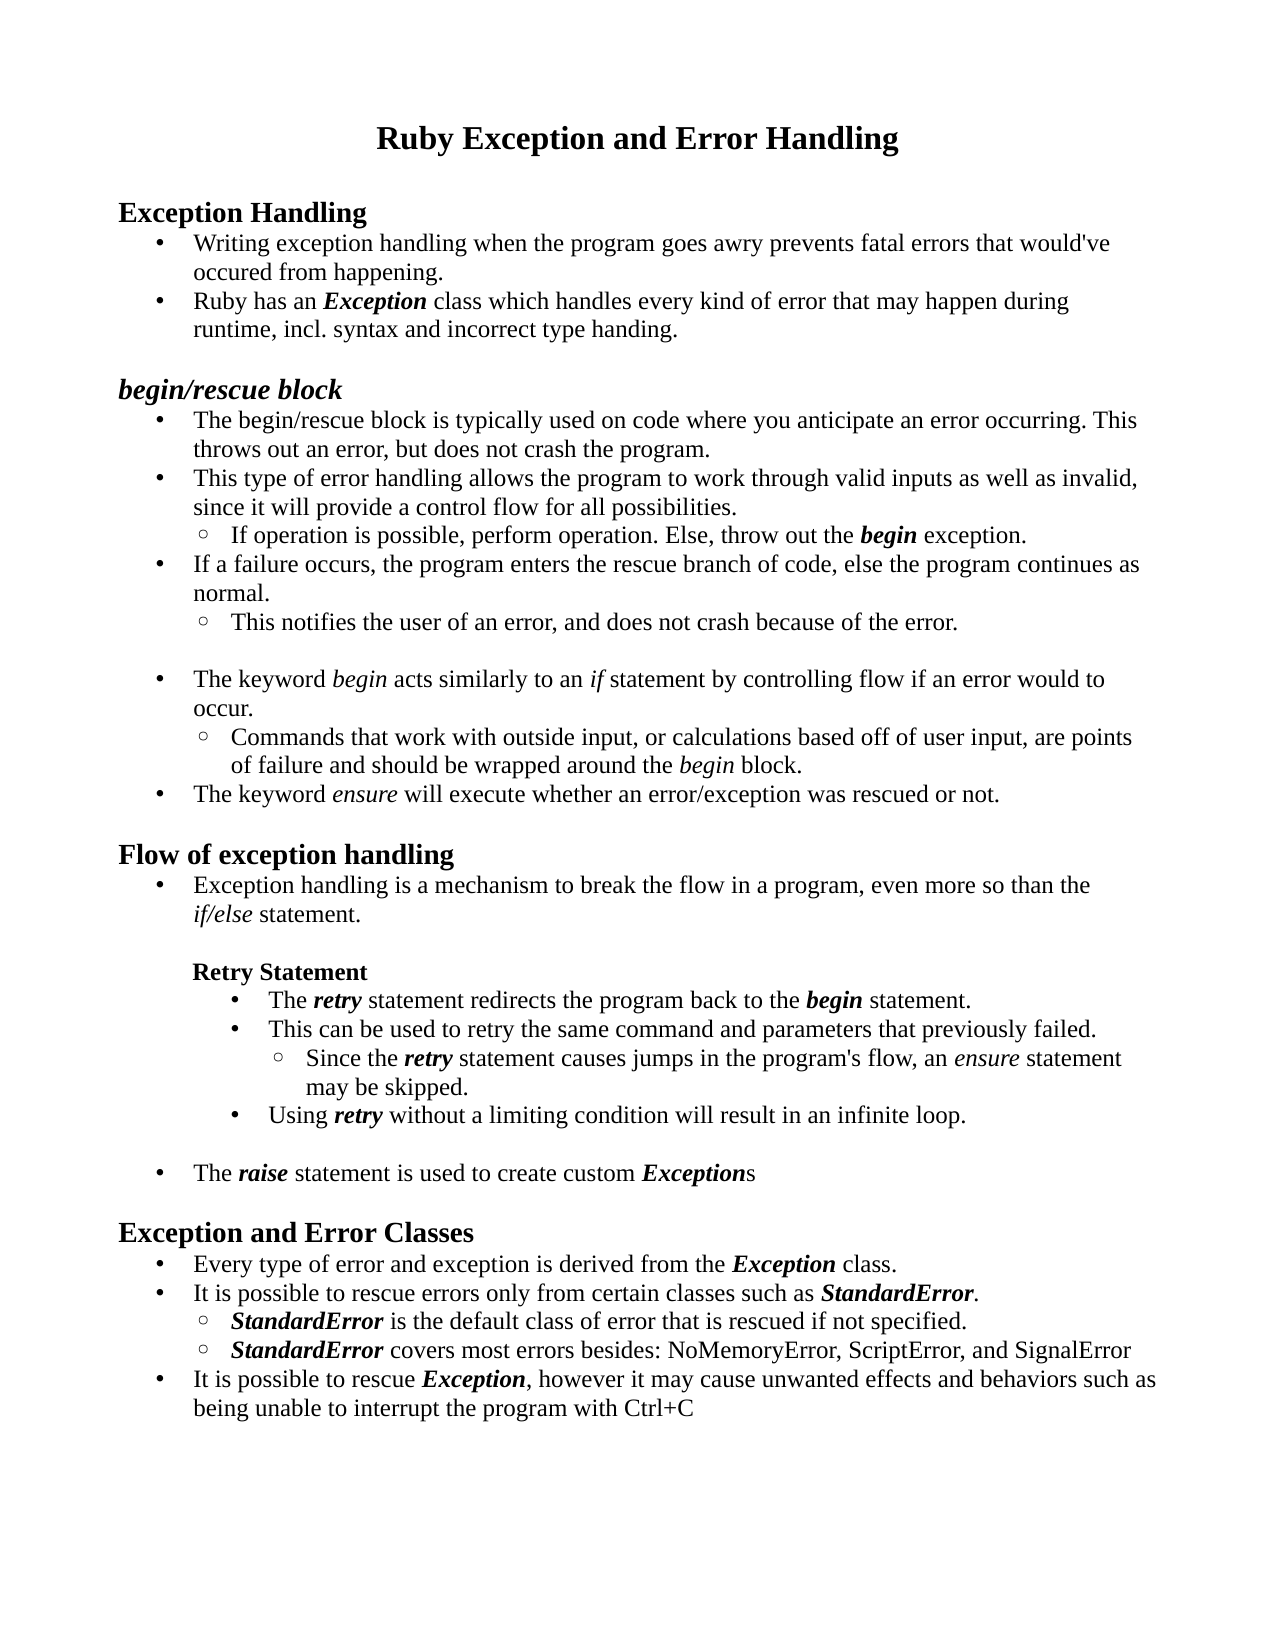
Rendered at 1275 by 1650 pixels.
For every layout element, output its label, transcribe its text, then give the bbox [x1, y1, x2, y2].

list The keyword begin acts similarly to an if statement by controlling flow if an error would to occur. [156, 664, 1157, 722]
text Retry Statement [118, 957, 1157, 985]
list If operation is possible, perform operation. Else, throw out the begin exception. [193, 521, 1157, 549]
text Ruby Exception and Error Handling [118, 118, 1157, 156]
list Writing exception handling when the program goes awry prevents fatal errors that would've occured from happening. [156, 228, 1157, 286]
list Every type of error and exception is derived from the Exception class. [156, 1249, 1157, 1278]
text Exception Handling [118, 195, 1157, 228]
list Since the retry statement causes jumps in the program's flow, an ensure statement may be skipped. [268, 1043, 1157, 1100]
list This notifies the user of an error, and does not crash because of the error. [193, 607, 1157, 636]
list The keyword ensure will execute whether an error/exception was rescued or not. [156, 779, 1157, 808]
list This type of error handling allows the program to work through valid inputs as well as invalid, since it will provide a control flow for all possibilities. [156, 463, 1157, 521]
text begin/rescue block [118, 372, 1157, 406]
list The retry statement redirects the program back to the begin statement. [231, 985, 1157, 1014]
list This can be used to retry the same command and parameters that previously failed. [231, 1014, 1157, 1043]
list StandardError is the default class of error that is rescued if not specified. [193, 1306, 1157, 1335]
text Flow of exception handling [118, 837, 1157, 870]
list Commands that work with outside input, or calculations based off of user input, are points of failure and should be wrapped around the begin block. [193, 722, 1157, 779]
list The raise statement is used to create custom Exceptions [156, 1158, 1157, 1187]
list Using retry without a limiting condition will result in an infinite loop. [231, 1100, 1157, 1129]
list If a failure occurs, the program enters the rescue branch of code, else the program continues as normal. [156, 549, 1157, 607]
list Exception handling is a mechanism to break the flow in a program, even more so than the if/else statement. [156, 870, 1157, 928]
list It is possible to rescue Exception, however it may cause unwanted effects and behaviors such as being unable to interrupt the program with Ctrl+C [156, 1364, 1157, 1421]
list It is possible to rescue errors only from certain classes such as StandardError. [156, 1278, 1157, 1306]
text Exception and Error Classes [118, 1215, 1157, 1249]
list Ruby has an Exception class which handles every kind of error that may happen during runtime, incl. syntax and incorrect type handing. [156, 286, 1157, 343]
list The begin/rescue block is typically used on code where you anticipate an error occurring. This throws out an error, but does not crash the program. [156, 406, 1157, 463]
list StandardError covers most errors besides: NoMemoryError, ScriptError, and SignalError [193, 1335, 1157, 1364]
